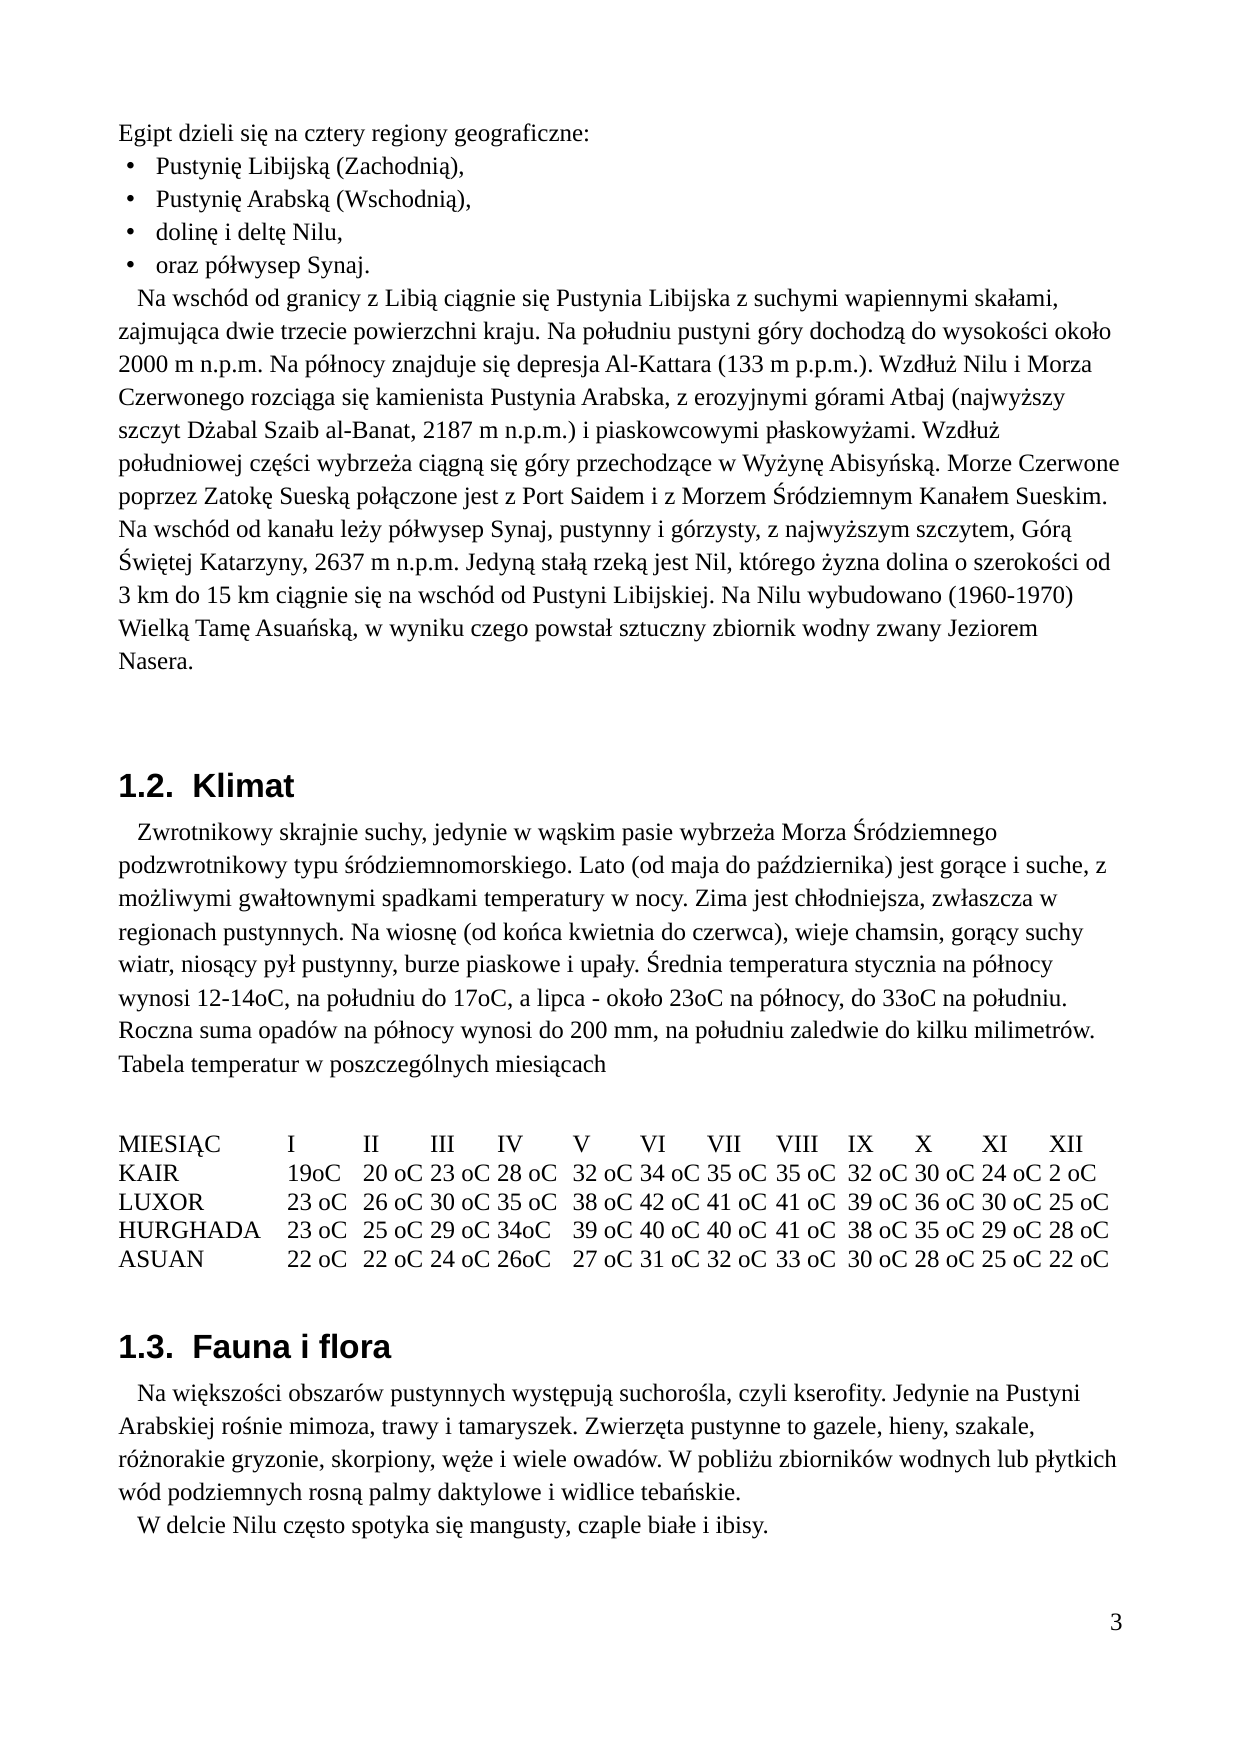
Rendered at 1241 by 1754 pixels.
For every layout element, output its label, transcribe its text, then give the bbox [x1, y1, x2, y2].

table_cell KAIR [118, 1158, 287, 1187]
table_cell 40 oC [707, 1216, 776, 1244]
table_cell 24 oC [981, 1158, 1048, 1187]
table_cell 25 oC [1049, 1187, 1122, 1216]
table_header V [573, 1129, 639, 1158]
table_cell 22 oC [287, 1244, 363, 1273]
table_cell HURGHADA [118, 1216, 287, 1244]
table_header I [287, 1129, 363, 1158]
table_header IX [847, 1129, 914, 1158]
table_cell 32 oC [573, 1158, 639, 1187]
text Zwrotnikowy skrajnie suchy, jedynie w wąskim pasie wybrzeża Morza Śródziemnego podzwrotnikowy typu śródziemnomorskiego. Lato (od maja do października) jest gorące i suche, z możliwymi gwałtownymi spadkami temperatury w nocy. Zima jest chłodniejsza, zwłaszcza w regionach pustynnych. Na wiosnę (od końca kwietnia do czerwca), wieje chamsin, gorący suchy wiatr, niosący pył pustynny, burze piaskowe i upały. Średnia temperatura stycznia na północy wynosi 12-14oC, na południu do 17oC, a lipca - około 23oC na północy, do 33oC na południu. Roczna suma opadów na północy wynosi do 200 mm, na południu zaledwie do kilku milimetrów. [118, 817, 1122, 1044]
table_cell 28 oC [497, 1158, 572, 1187]
table_cell 33 oC [776, 1244, 847, 1273]
table_cell 20 oC [363, 1158, 430, 1187]
text Na wschód od granicy z Libią ciągnie się Pustynia Libijska z suchymi wapiennymi skałami, zajmująca dwie trzecie powierzchni kraju. Na południu pustyni góry dochodzą do wysokości około 2000 m n.p.m. Na północy znajduje się depresja Al-Kattara (133 m p.p.m.). Wzdłuż Nilu i Morza Czerwonego rozciąga się kamienista Pustynia Arabska, z erozyjnymi górami Atbaj (najwyższy szczyt Dżabal Szaib al-Banat, 2187 m n.p.m.) i piaskowcowymi płaskowyżami. Wzdłuż południowej części wybrzeża ciągną się góry przechodzące w Wyżynę Abisyńską. Morze Czerwone poprzez Zatokę Sueską połączone jest z Port Saidem i z Morzem Śródziemnym Kanałem Sueskim. Na wschód od kanału leży półwysep Synaj, pustynny i górzysty, z najwyższym szczytem, Górą Świętej Katarzyny, 2637 m n.p.m. Jedyną stałą rzeką jest Nil, którego żyzna dolina o szerokości od 3 km do 15 km ciągnie się na wschód od Pustyni Libijskiej. Na Nilu wybudowano (1960-1970) Wielką Tamę Asuańską, w wyniku czego powstał sztuczny zbiornik wodny zwany Jeziorem Nasera. [118, 283, 1122, 675]
table_header II [363, 1129, 430, 1158]
table_cell 23 oC [287, 1187, 363, 1216]
table_cell LUXOR [118, 1187, 287, 1216]
table_cell 34oC [497, 1216, 572, 1244]
table_cell 23 oC [430, 1158, 497, 1187]
table_cell 19oC [287, 1158, 363, 1187]
table_cell 34 oC [640, 1158, 707, 1187]
table_cell 22 oC [363, 1244, 430, 1273]
table_header VIII [776, 1129, 847, 1158]
table_cell 30 oC [914, 1158, 981, 1187]
table_cell 28 oC [1049, 1216, 1122, 1244]
table_cell 26 oC [363, 1187, 430, 1216]
list Pustynię Arabską (Wschodnią), [156, 184, 1122, 213]
table_cell 23 oC [287, 1216, 363, 1244]
table_cell 25 oC [363, 1216, 430, 1244]
table_header III [430, 1129, 497, 1158]
text Na większości obszarów pustynnych występują suchorośla, czyli kserofity. Jedynie na Pustyni Arabskiej rośnie mimoza, trawy i tamaryszek. Zwierzęta pustynne to gazele, hieny, szakale, różnorakie gryzonie, skorpiony, węże i wiele owadów. W pobliżu zbiorników wodnych lub płytkich wód podziemnych rosną palmy daktylowe i widlice tebańskie. [118, 1378, 1122, 1506]
text Egipt dzieli się na cztery regiony geograficzne: [118, 118, 1122, 147]
list oraz półwysep Synaj. [156, 250, 1122, 279]
table_cell 32 oC [707, 1244, 776, 1273]
table_cell 30 oC [981, 1187, 1048, 1216]
table_header XII [1049, 1129, 1122, 1158]
table_cell 35 oC [707, 1158, 776, 1187]
table_cell 41 oC [776, 1216, 847, 1244]
table_cell 38 oC [573, 1187, 639, 1216]
table_cell 39 oC [573, 1216, 639, 1244]
table_cell 35 oC [776, 1158, 847, 1187]
table_cell 24 oC [430, 1244, 497, 1273]
list dolinę i deltę Nilu, [156, 217, 1122, 246]
table_cell 26oC [497, 1244, 572, 1273]
table_cell 36 oC [914, 1187, 981, 1216]
table_cell 27 oC [573, 1244, 639, 1273]
table_header MIESIĄC [118, 1129, 287, 1158]
text W delcie Nilu często spotyka się mangusty, czaple białe i ibisy. [118, 1510, 1122, 1539]
table_cell 25 oC [981, 1244, 1048, 1273]
table_cell 40 oC [640, 1216, 707, 1244]
table_header IV [497, 1129, 572, 1158]
table_cell 35 oC [914, 1216, 981, 1244]
table_cell 31 oC [640, 1244, 707, 1273]
table_cell 38 oC [847, 1216, 914, 1244]
table_cell 2 oC [1049, 1158, 1122, 1187]
table_cell ASUAN [118, 1244, 287, 1273]
table_cell 22 oC [1049, 1244, 1122, 1273]
text Tabela temperatur w poszczególnych miesiącach [118, 1049, 1122, 1077]
table_cell 30 oC [847, 1244, 914, 1273]
table_header VII [707, 1129, 776, 1158]
table_cell 29 oC [430, 1216, 497, 1244]
table_cell 29 oC [981, 1216, 1048, 1244]
table_cell 39 oC [847, 1187, 914, 1216]
table_header XI [981, 1129, 1048, 1158]
table_cell 41 oC [707, 1187, 776, 1216]
table_header VI [640, 1129, 707, 1158]
subtitle Klimat [118, 766, 1122, 805]
subtitle Fauna i flora [118, 1327, 1122, 1366]
table_cell 28 oC [914, 1244, 981, 1273]
table_cell 42 oC [640, 1187, 707, 1216]
table_cell 32 oC [847, 1158, 914, 1187]
table_cell 41 oC [776, 1187, 847, 1216]
table_cell 35 oC [497, 1187, 572, 1216]
table_header X [914, 1129, 981, 1158]
table_cell 30 oC [430, 1187, 497, 1216]
list Pustynię Libijską (Zachodnią), [156, 151, 1122, 180]
